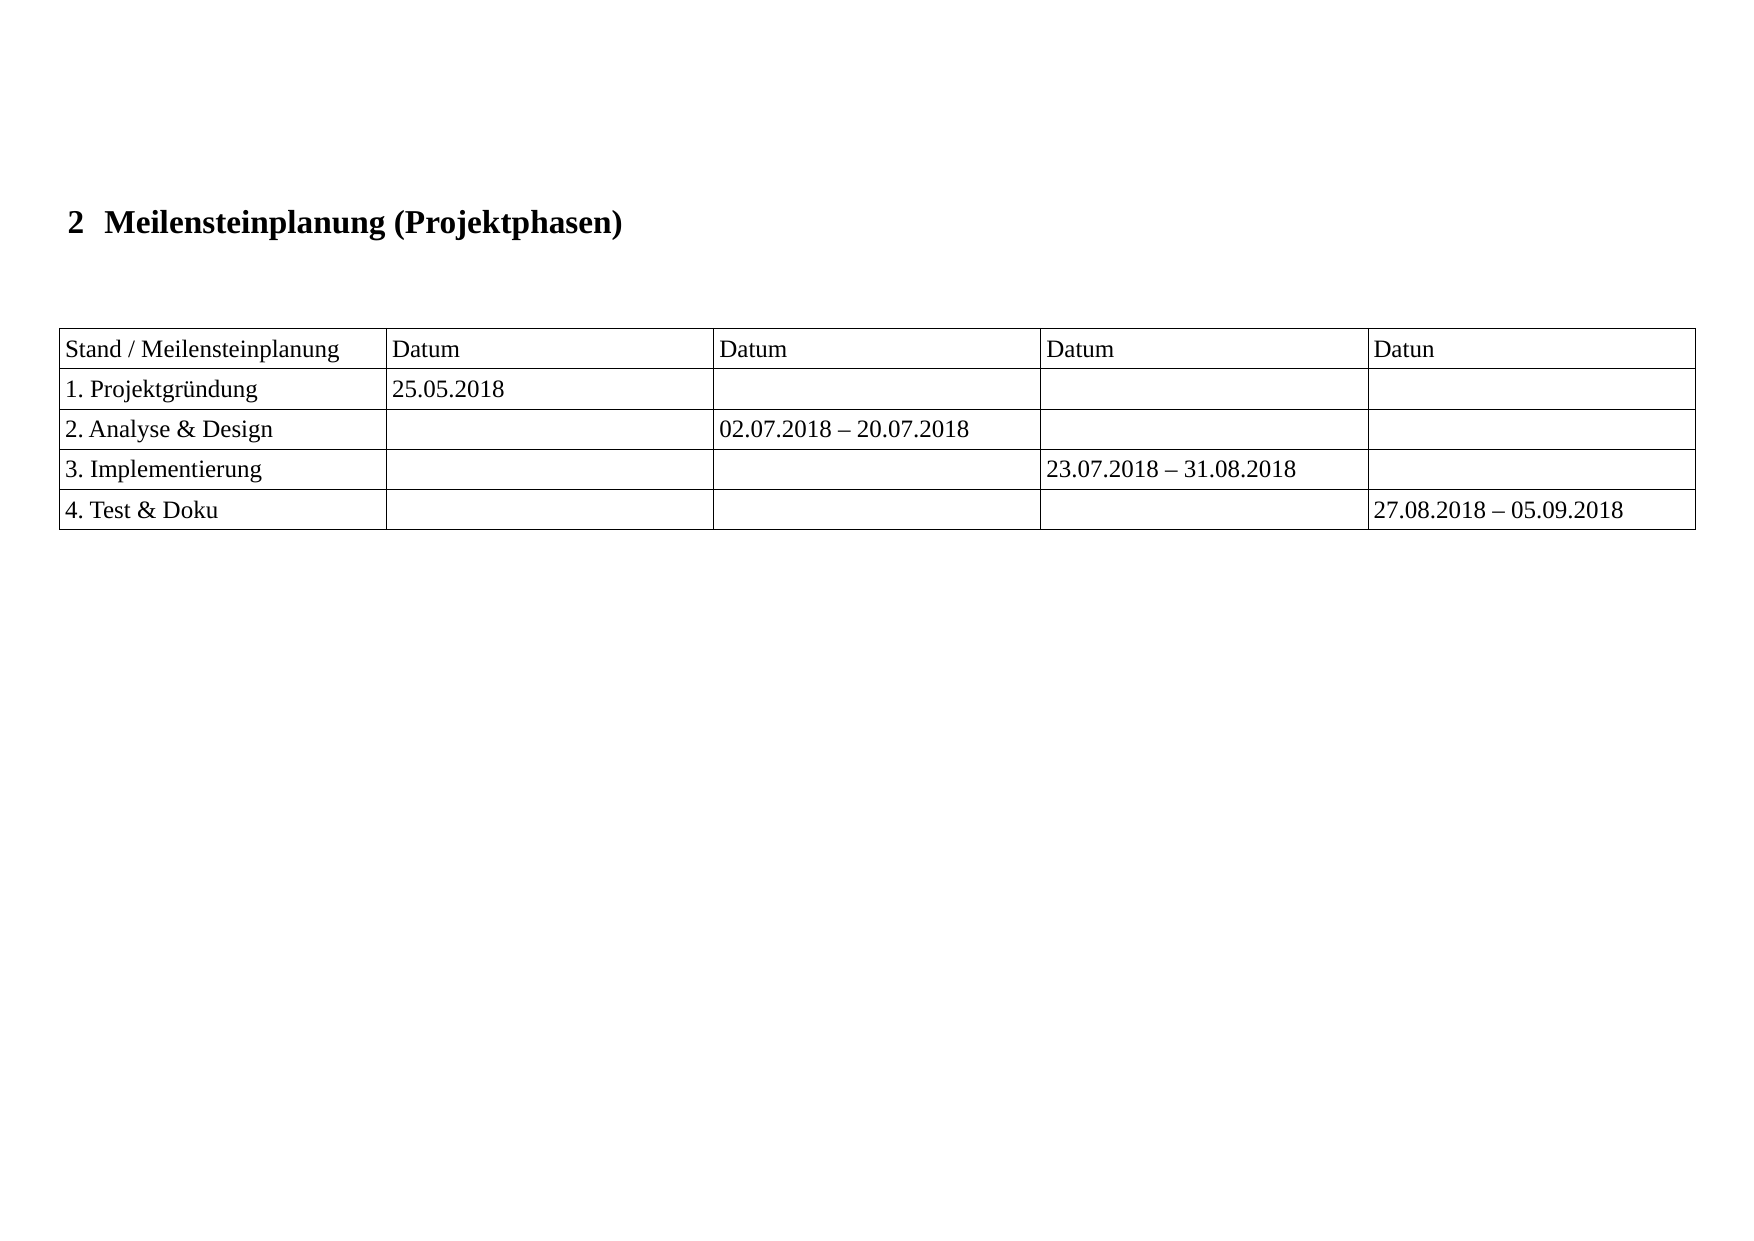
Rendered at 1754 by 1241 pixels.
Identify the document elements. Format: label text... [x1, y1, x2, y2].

table_header Datum [387, 329, 713, 368]
table_cell [1041, 410, 1368, 449]
table_cell [1369, 450, 1695, 489]
table_cell 4. Test & Doku [60, 490, 386, 529]
table_cell [1369, 410, 1695, 449]
table_cell 27.08.2018 – 05.09.2018 [1369, 490, 1695, 529]
table_cell 2. Analyse & Design [60, 410, 386, 449]
table_cell [714, 490, 1040, 529]
table_cell [1041, 369, 1368, 408]
table_cell 23.07.2018 – 31.08.2018 [1041, 450, 1368, 489]
table_cell [387, 450, 713, 489]
table_header Datum [1041, 329, 1368, 368]
table_cell [1369, 369, 1695, 408]
table_header Datun [1369, 329, 1695, 368]
table_cell [714, 369, 1040, 408]
subtitle Meilensteinplanung (Projektphasen) [59, 202, 1695, 241]
table_header Stand / Meilensteinplanung [60, 329, 386, 368]
table_cell 1. Projektgründung [60, 369, 386, 408]
table_cell 25.05.2018 [387, 369, 713, 408]
table_cell [387, 490, 713, 529]
table_cell [1041, 490, 1368, 529]
table_cell 3. Implementierung [60, 450, 386, 489]
table_cell [714, 450, 1040, 489]
table_cell [387, 410, 713, 449]
table_cell 02.07.2018 – 20.07.2018 [714, 410, 1040, 449]
table_header Datum [714, 329, 1040, 368]
